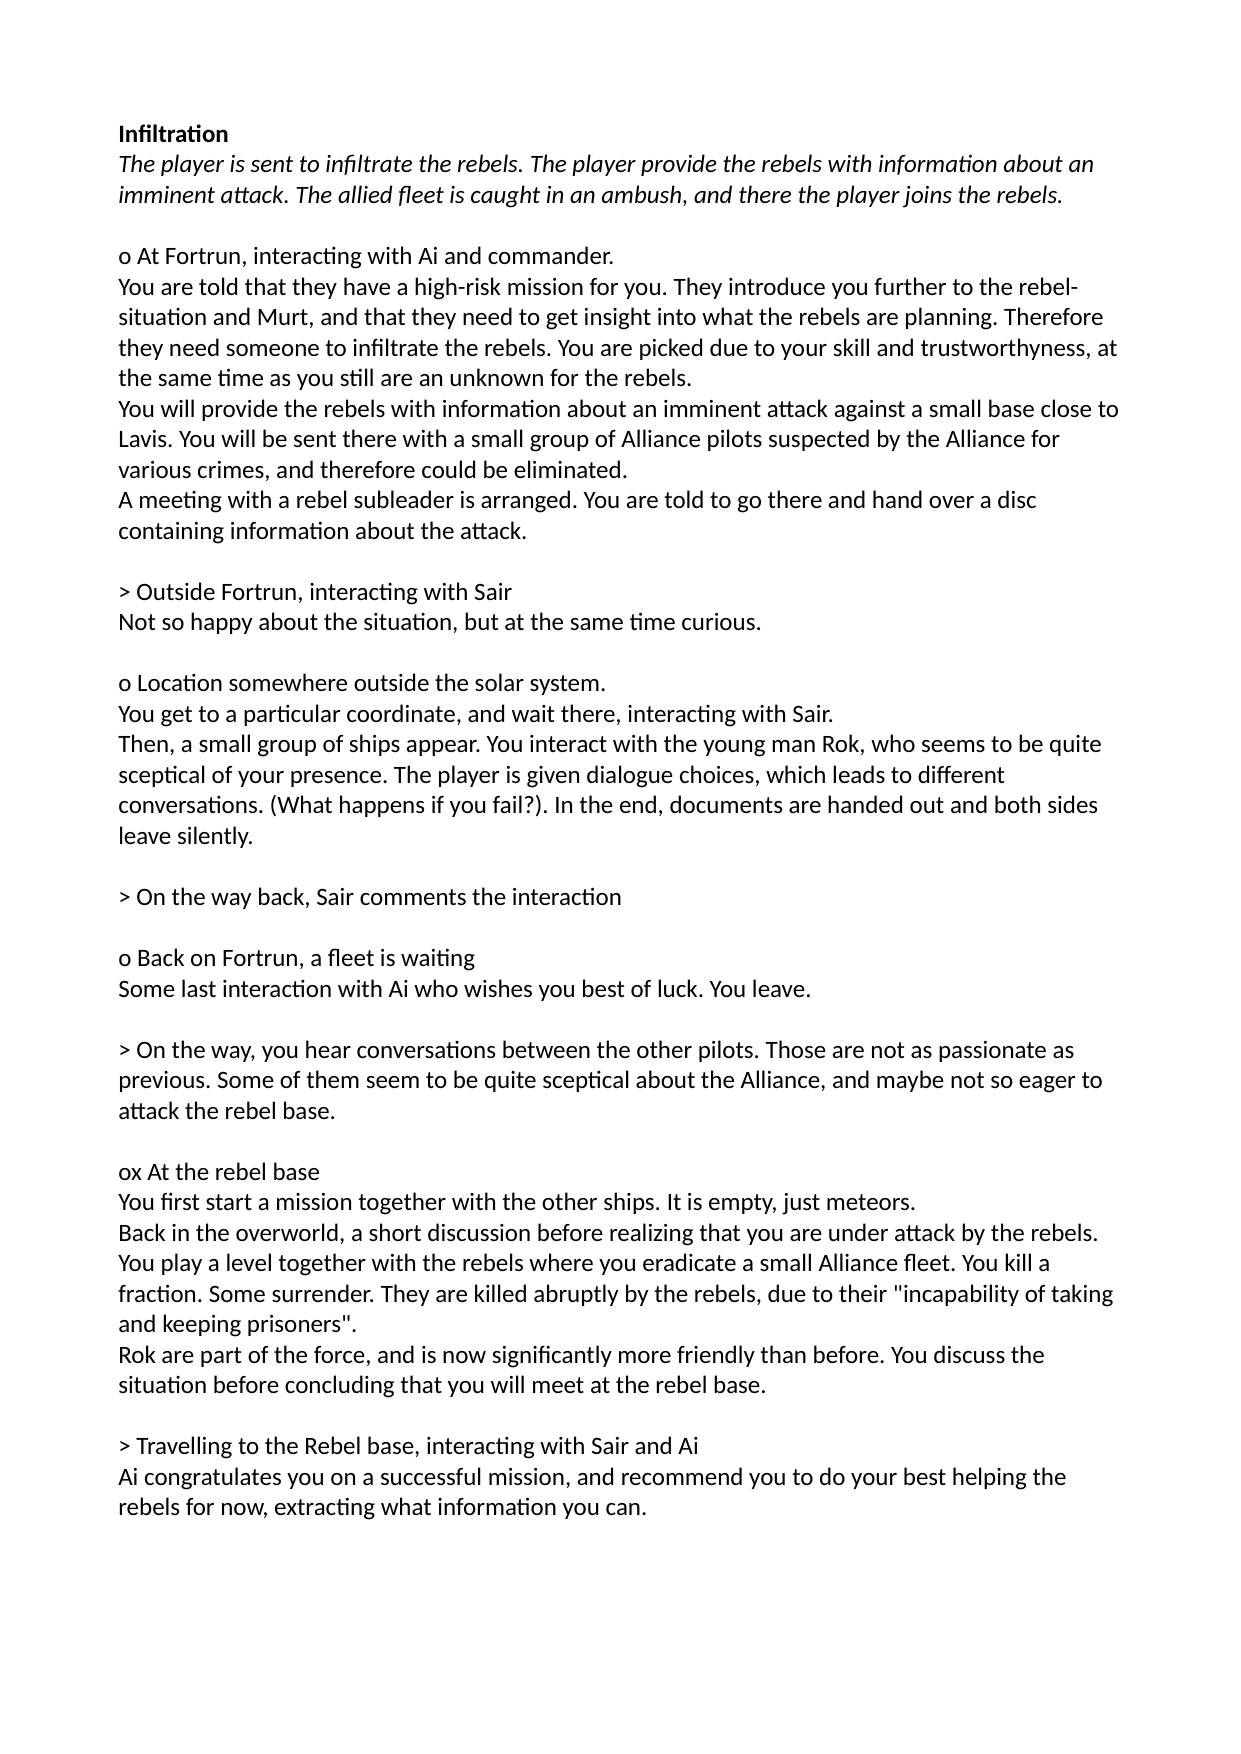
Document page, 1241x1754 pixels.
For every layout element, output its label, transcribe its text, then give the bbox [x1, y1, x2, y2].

text imminent attack. The allied fleet is caught in an ambush, and there the player joins the rebels. [118, 179, 1122, 210]
text A meeting with a rebel subleader is arranged. You are told to go there and hand over a disc containing information about the attack. [118, 484, 1122, 545]
text The player is sent to infiltrate the rebels. The player provide the rebels with information about an [118, 149, 1122, 179]
text Ai congratulates you on a successful mission, and recommend you to do your best helping the rebels for now, extracting what information you can. [118, 1461, 1122, 1522]
text Some last interaction with Ai who wishes you best of luck. You leave. [118, 973, 1122, 1003]
text > Travelling to the Rebel base, interacting with Sair and Ai [118, 1431, 1122, 1461]
text o At Fortrun, interacting with Ai and commander. [118, 240, 1122, 271]
text > On the way, you hear conversations between the other pilots. Those are not as passionate as previous. Some of them seem to be quite sceptical about the Alliance, and maybe not so eager to attack the rebel base. [118, 1034, 1122, 1125]
text Then, a small group of ships appear. You interact with the young man Rok, who seems to be quite sceptical of your presence. The player is given dialogue choices, which leads to different conversations. (What happens if you fail?). In the end, documents are handed out and both sides leave silently. [118, 728, 1122, 851]
text Rok are part of the force, and is now significantly more friendly than before. You discuss the situation before concluding that you will meet at the rebel base. [118, 1339, 1122, 1400]
text o Location somewhere outside the solar system. [118, 667, 1122, 698]
text Back in the overworld, a short discussion before realizing that you are under attack by the rebels. [118, 1217, 1122, 1247]
text Not so happy about the situation, but at the same time curious. [118, 606, 1122, 637]
text > On the way back, Sair comments the interaction [118, 851, 1122, 912]
text ox At the rebel base [118, 1156, 1122, 1186]
text You first start a mission together with the other ships. It is empty, just meteors. [118, 1186, 1122, 1217]
text You get to a particular coordinate, and wait there, interacting with Sair. [118, 698, 1122, 728]
text o Back on Fortrun, a fleet is waiting [118, 942, 1122, 973]
text You are told that they have a high-risk mission for you. They introduce you further to the rebel-situation and Murt, and that they need to get insight into what the rebels are planning. Therefore they need someone to infiltrate the rebels. You are picked due to your skill and trustworthyness, at the same time as you still are an unknown for the rebels. [118, 271, 1122, 393]
text You will provide the rebels with information about an imminent attack against a small base close to Lavis. You will be sent there with a small group of Alliance pilots suspected by the Alliance for various crimes, and therefore could be eliminated. [118, 393, 1122, 484]
text > Outside Fortrun, interacting with Sair [118, 576, 1122, 606]
text Infiltration [118, 118, 1122, 149]
text You play a level together with the rebels where you eradicate a small Alliance fleet. You kill a fraction. Some surrender. They are killed abruptly by the rebels, due to their "incapability of taking and keeping prisoners". [118, 1247, 1122, 1339]
